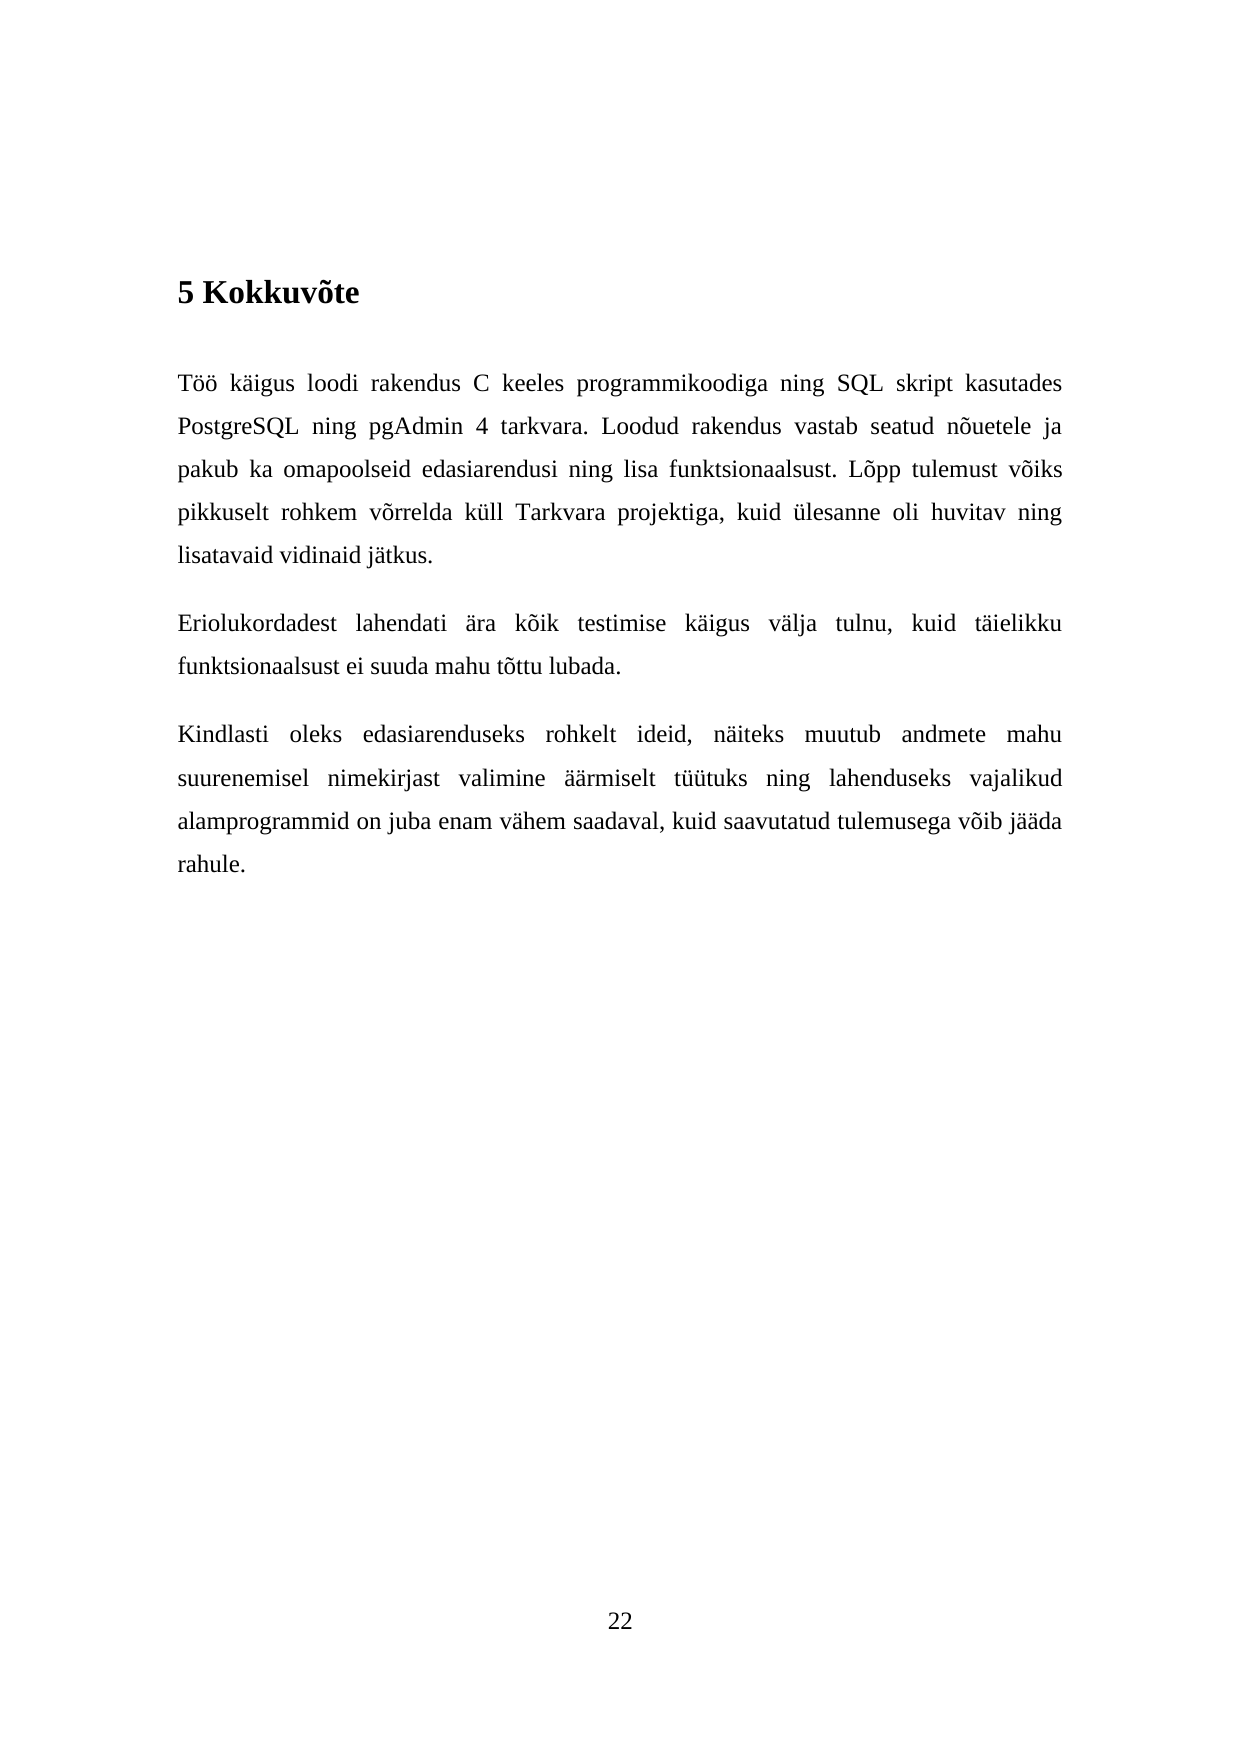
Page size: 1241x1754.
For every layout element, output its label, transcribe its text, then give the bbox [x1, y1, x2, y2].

text Kindlasti oleks edasiarenduseks rohkelt ideid, näiteks muutub andmete mahu suurenemisel nimekirjast valimine äärmiselt tüütuks ning lahenduseks vajalikud alamprogrammid on juba enam vähem saadaval, kuid saavutatud tulemusega võib jääda rahule. [177, 719, 1063, 878]
subtitle Kokkuvõte [177, 273, 1063, 311]
text Eriolukordadest lahendati ära kõik testimise käigus välja tulnu, kuid täielikku funktsionaalsust ei suuda mahu tõttu lubada. [177, 608, 1063, 680]
text Töö käigus loodi rakendus C keeles programmikoodiga ning SQL skript kasutades PostgreSQL ning pgAdmin 4 tarkvara. Loodud rakendus vastab seatud nõuetele ja pakub ka omapoolseid edasiarendusi ning lisa funktsionaalsust. Lõpp tulemust võiks pikkuselt rohkem võrrelda küll Tarkvara projektiga, kuid ülesanne oli huvitav ning lisatavaid vidinaid jätkus. [177, 368, 1063, 569]
